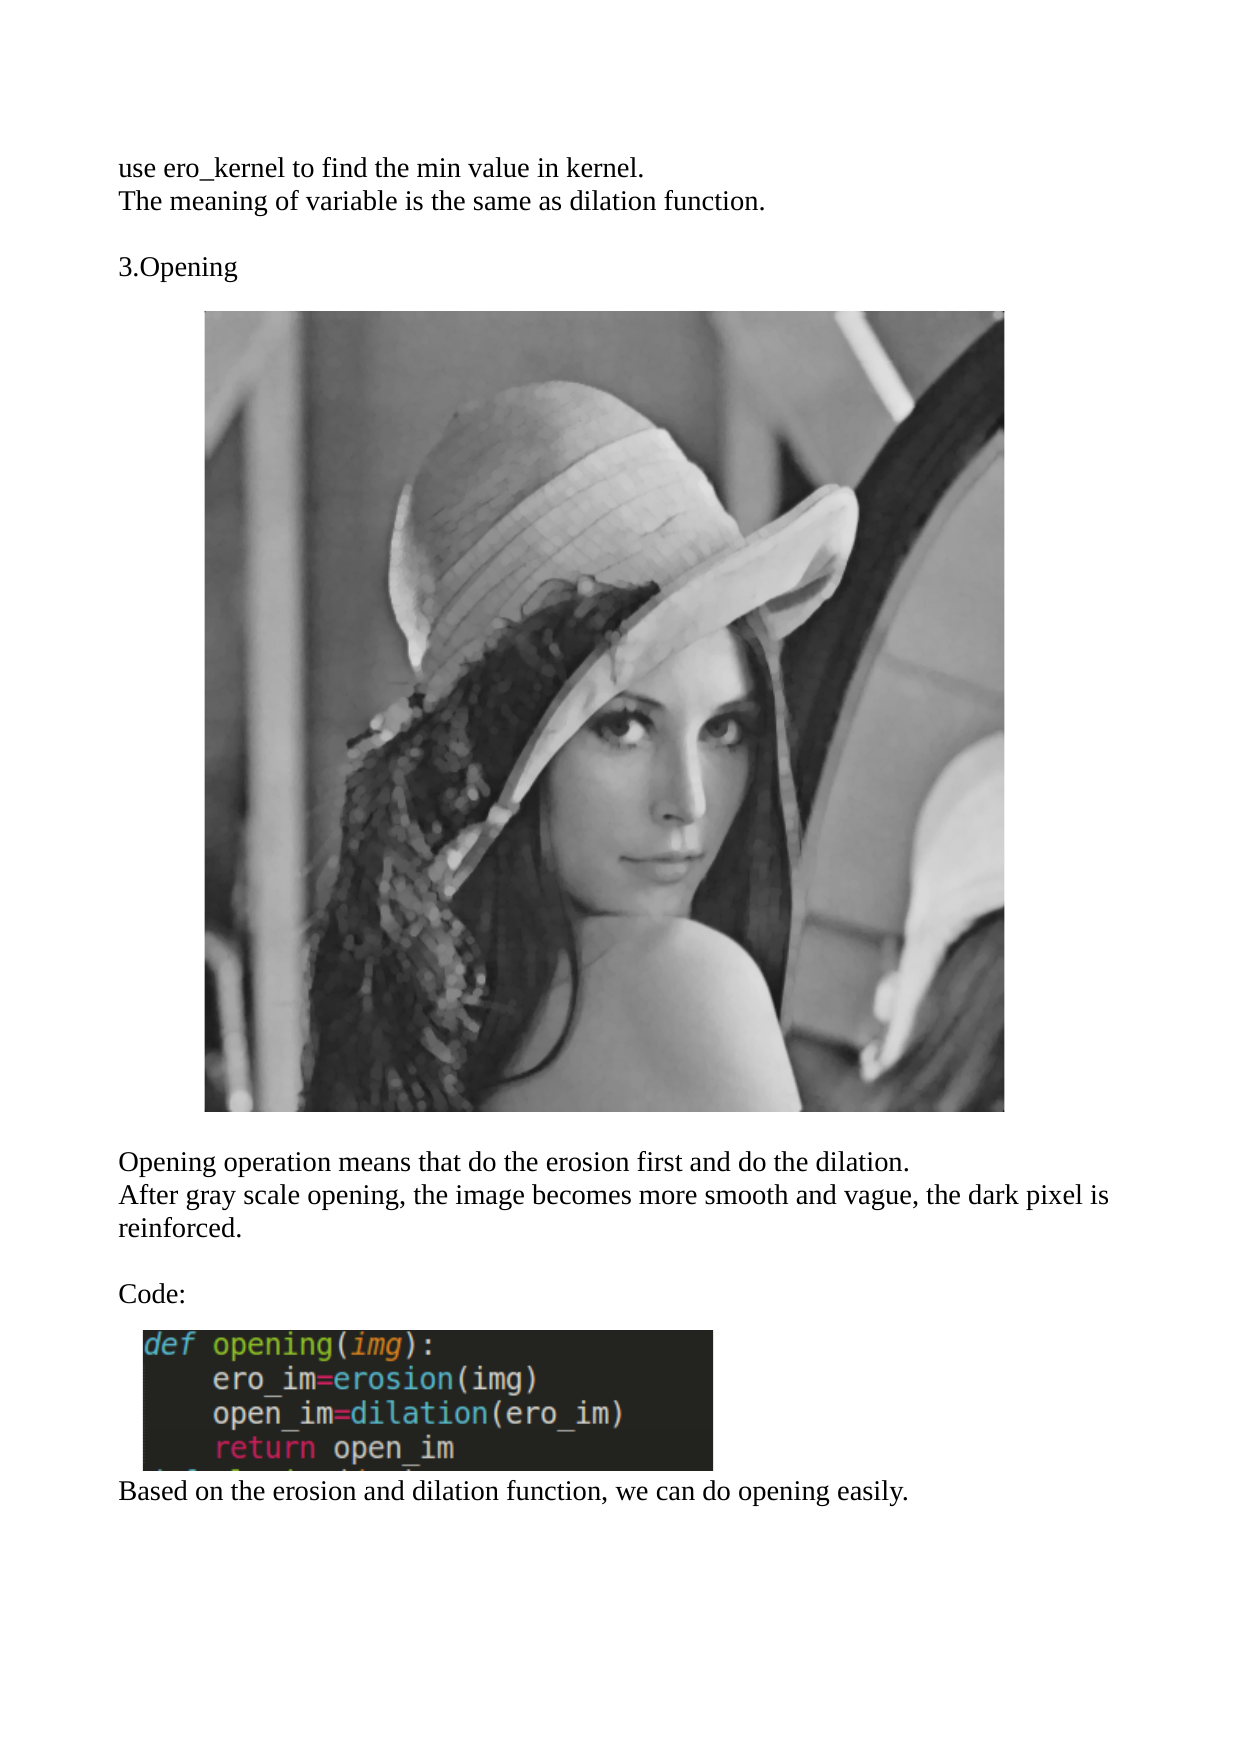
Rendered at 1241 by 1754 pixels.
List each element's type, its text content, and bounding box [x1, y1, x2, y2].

text Opening operation means that do the erosion first and do the dilation. [118, 1145, 1122, 1178]
picture [204, 311, 1005, 1112]
text Code: [118, 1276, 1122, 1309]
text The meaning of variable is the same as dilation function. [118, 184, 1122, 217]
text use ero_kernel to find the min value in kernel. [118, 151, 1122, 184]
text Based on the erosion and dilation function, we can do opening easily. [118, 1474, 1122, 1507]
picture [142, 1330, 714, 1471]
text After gray scale opening, the image becomes more smooth and vague, the dark pixel is reinforced. [118, 1178, 1122, 1243]
text 3.Opening [118, 250, 1122, 283]
